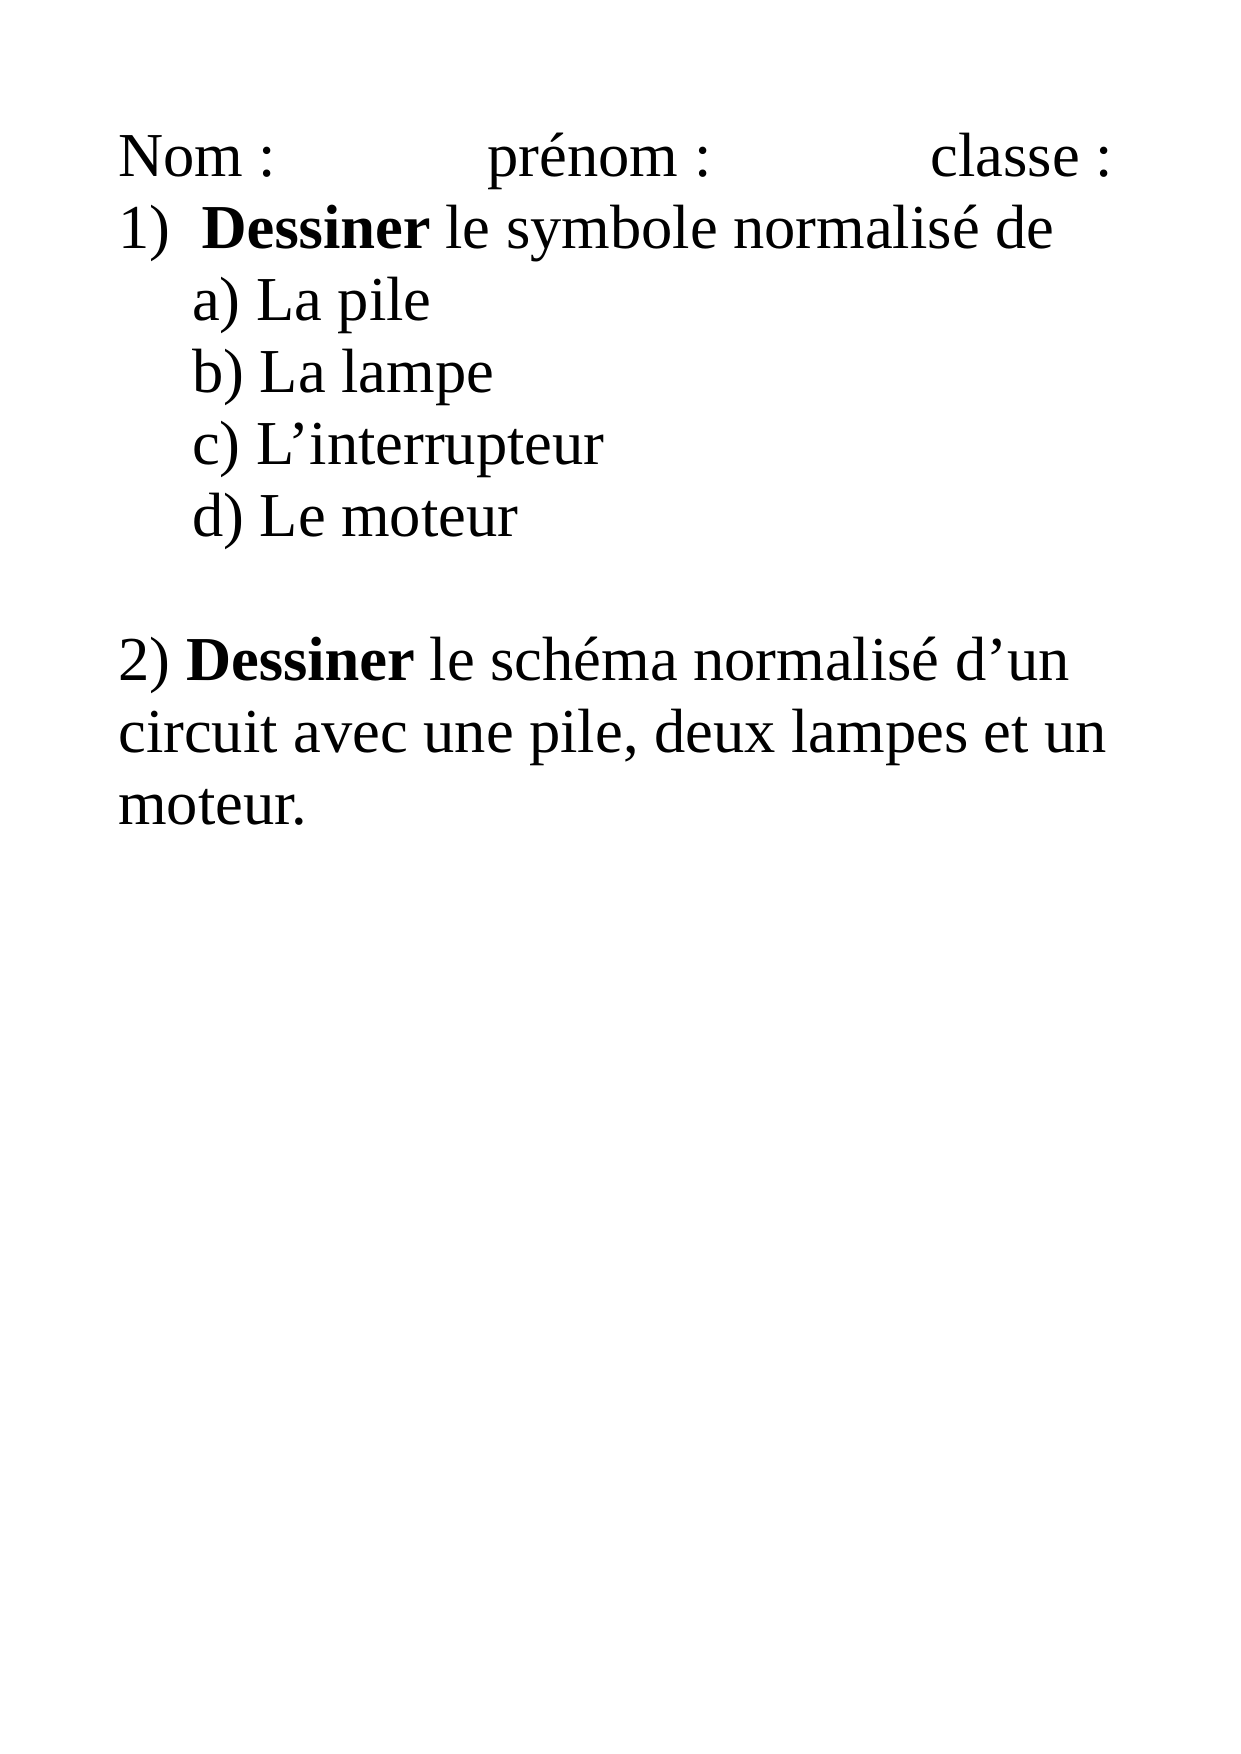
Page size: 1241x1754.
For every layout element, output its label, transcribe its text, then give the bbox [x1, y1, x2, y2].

text b) La lampe [118, 334, 1122, 406]
text 2) Dessiner le schéma normalisé d’un circuit avec une pile, deux lampes et un moteur. [118, 622, 1122, 838]
text 1) Dessiner le symbole normalisé de [118, 190, 1122, 262]
text Nom : prénom : classe : [118, 118, 1122, 190]
text a) La pile [118, 262, 1122, 334]
text d) Le moteur [118, 478, 1122, 550]
text c) L’interrupteur [118, 406, 1122, 478]
